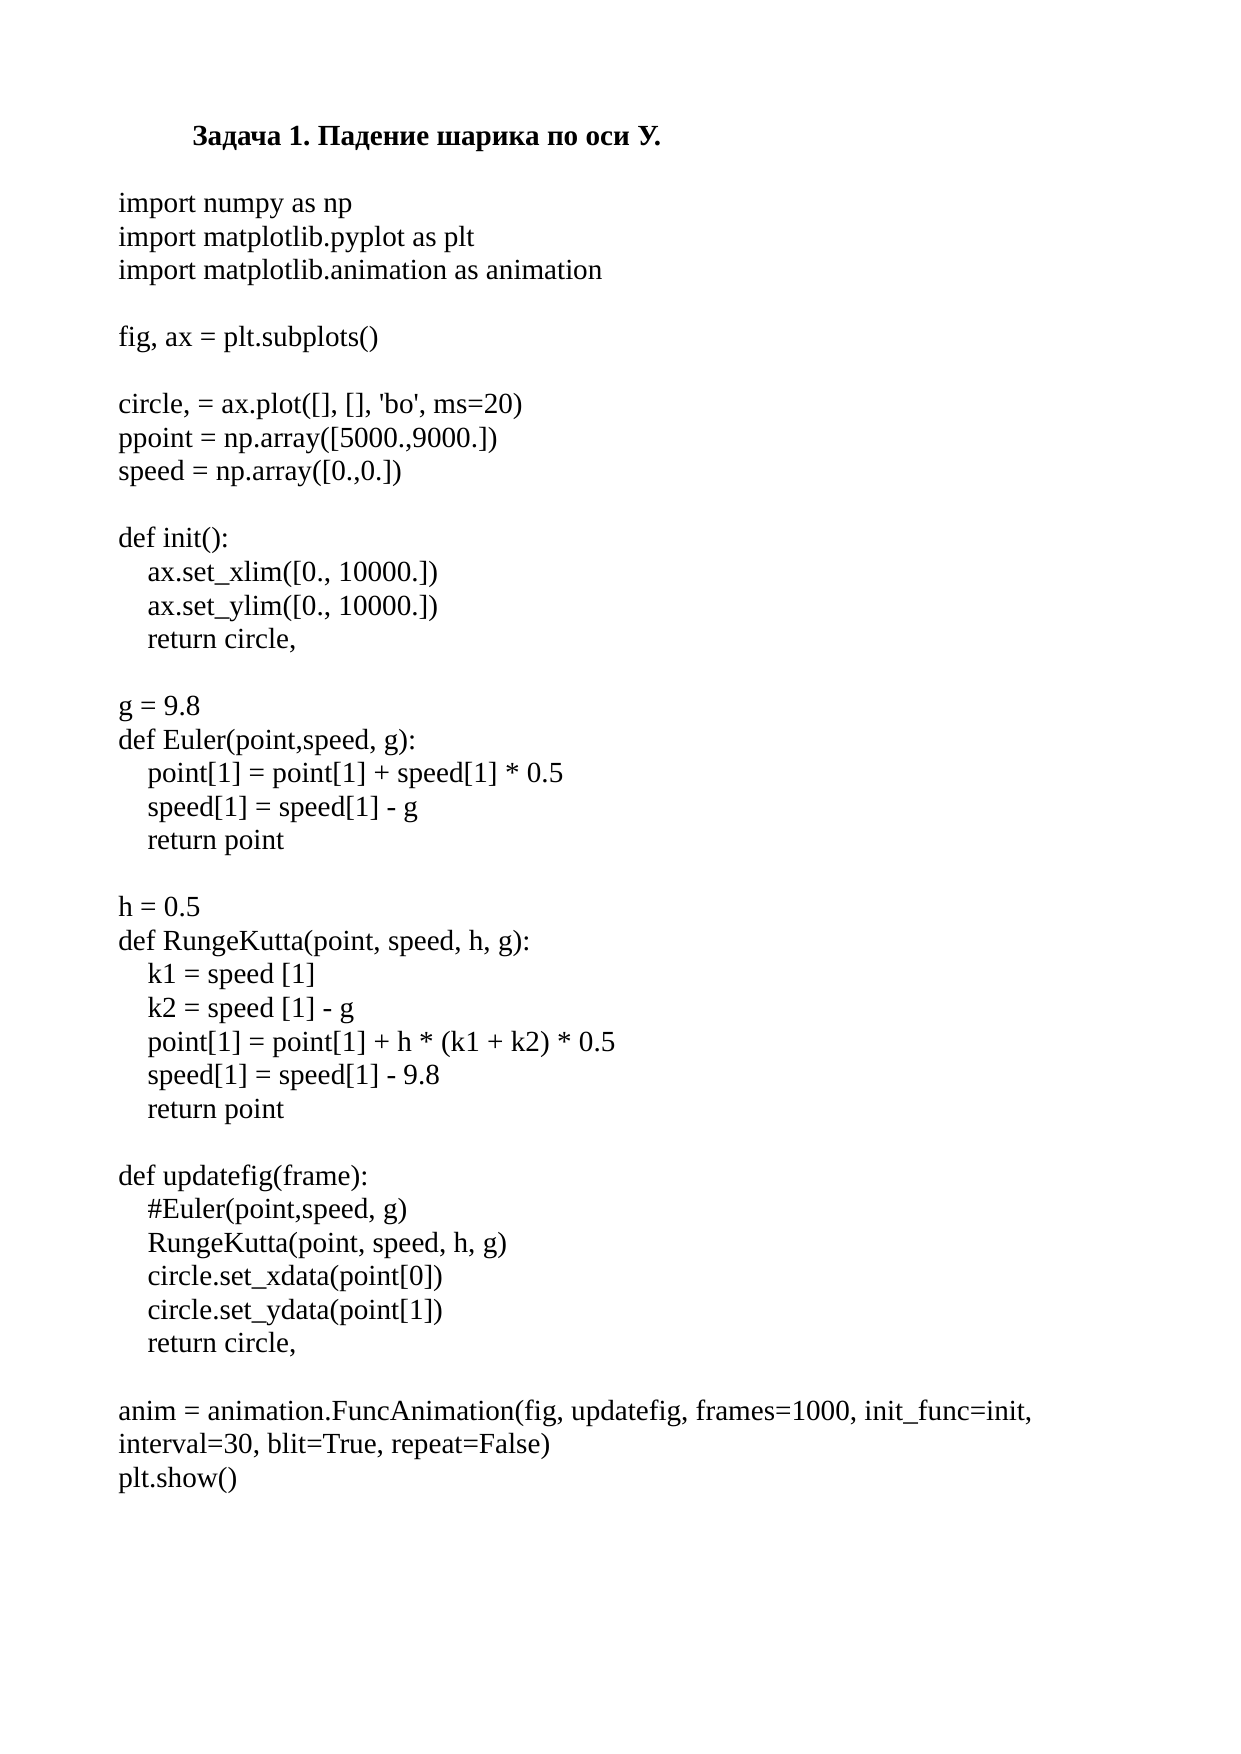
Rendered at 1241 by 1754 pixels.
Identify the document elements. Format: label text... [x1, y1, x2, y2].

text return point [118, 1091, 1122, 1124]
text #Euler(point,speed, g) [118, 1191, 1122, 1225]
text speed[1] = speed[1] - 9.8 [118, 1057, 1122, 1091]
text def init(): [118, 521, 1122, 554]
text import matplotlib.pyplot as plt [118, 219, 1122, 252]
text point[1] = point[1] + speed[1] * 0.5 [118, 755, 1122, 789]
text fig, ax = plt.subplots() [118, 319, 1122, 353]
text h = 0.5 [118, 889, 1122, 923]
text speed[1] = speed[1] - g [118, 789, 1122, 822]
text ppoint = np.array([5000.,9000.]) [118, 420, 1122, 453]
text k2 = speed [1] - g [118, 990, 1122, 1024]
text import matplotlib.animation as animation [118, 252, 1122, 286]
text import numpy as np [118, 185, 1122, 219]
text g = 9.8 [118, 688, 1122, 722]
text point[1] = point[1] + h * (k1 + k2) * 0.5 [118, 1024, 1122, 1057]
text circle.set_xdata(point[0]) [118, 1258, 1122, 1292]
text return circle, [118, 621, 1122, 655]
text def Euler(point,speed, g): [118, 722, 1122, 755]
text Задача 1. Падение шарика по оси У. [118, 118, 1122, 152]
text return point [118, 822, 1122, 856]
text circle, = ax.plot([], [], 'bo', ms=20) [118, 386, 1122, 420]
text def RungeKutta(point, speed, h, g): [118, 923, 1122, 957]
text ax.set_ylim([0., 10000.]) [118, 588, 1122, 621]
text ax.set_xlim([0., 10000.]) [118, 554, 1122, 588]
text circle.set_ydata(point[1]) [118, 1292, 1122, 1326]
text anim = animation.FuncAnimation(fig, updatefig, frames=1000, init_func=init, interval=30, blit=True, repeat=False) [118, 1393, 1122, 1460]
text RungeKutta(point, speed, h, g) [118, 1225, 1122, 1258]
text speed = np.array([0.,0.]) [118, 453, 1122, 487]
text k1 = speed [1] [118, 957, 1122, 990]
text def updatefig(frame): [118, 1158, 1122, 1191]
text plt.show() [118, 1460, 1122, 1493]
text return circle, [118, 1326, 1122, 1359]
